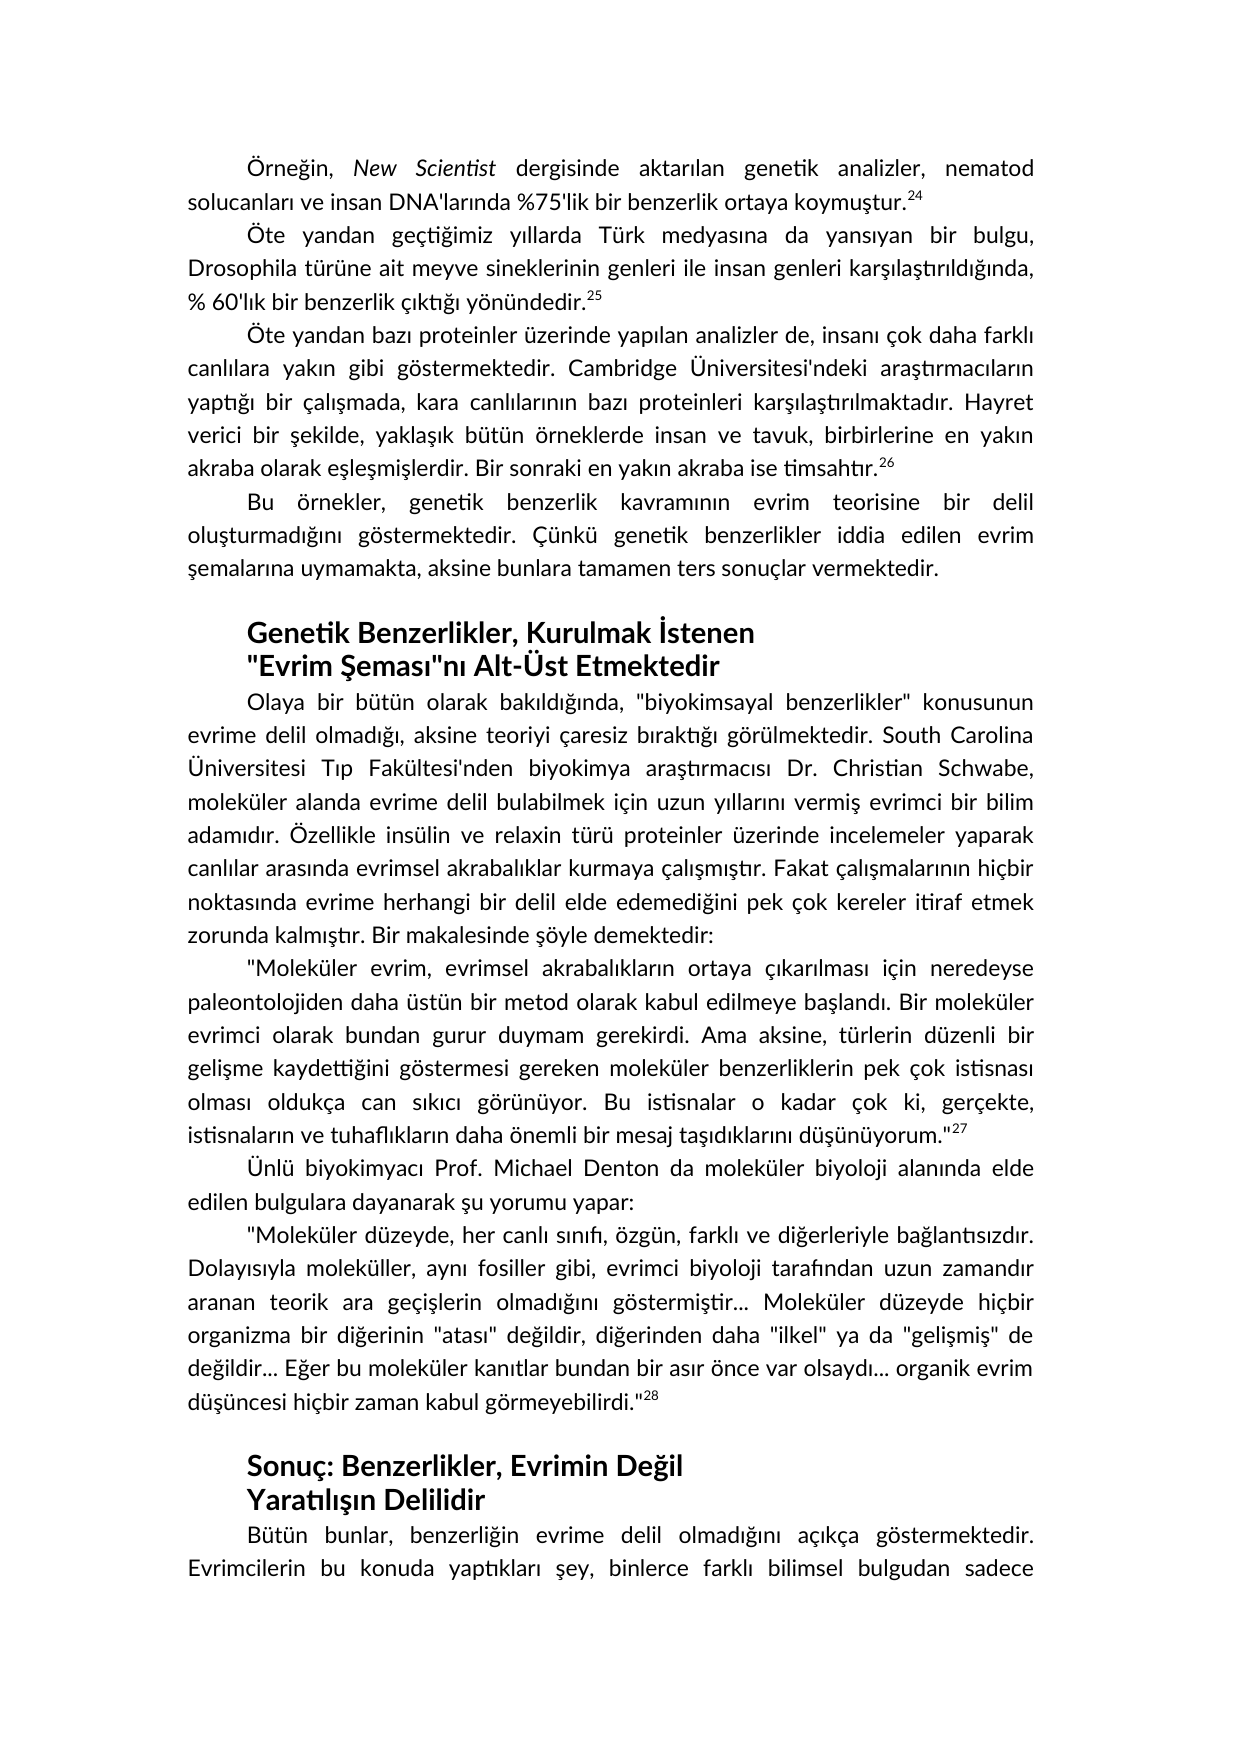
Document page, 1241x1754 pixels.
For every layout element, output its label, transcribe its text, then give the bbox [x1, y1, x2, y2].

text "Evrim Şeması"nı Alt-Üst Etmektedir [187, 650, 1035, 683]
text Genetik Benzerlikler, Kurulmak İstenen [187, 617, 1035, 650]
text Sonuç: Benzerlikler, Evrimin Değil [187, 1450, 1035, 1483]
text Bütün bunlar, benzerliğin evrime delil olmadığını açıkça göstermektedir. Evrimcilerin bu konuda yaptıkları şey, binlerce farklı bilimsel bulgudan sadece [187, 1517, 1035, 1583]
text Öte yandan bazı proteinler üzerinde yapılan analizler de, insanı çok daha farklı canlılara yakın gibi göstermektedir. Cambridge Üniversitesi'ndeki araştırmacıların yaptığı bir çalışmada, kara canlılarının bazı proteinleri karşılaştırılmaktadır. Hayret verici bir şekilde, yaklaşık bütün örneklerde insan ve tavuk, birbirlerine en yakın akraba olarak eşleşmişlerdir. Bir sonraki en yakın akraba ise timsahtır.26 [187, 317, 1035, 483]
text Olaya bir bütün olarak bakıldığında, "biyokimsayal benzerlikler" konusunun evrime delil olmadığı, aksine teoriyi çaresiz bıraktığı görülmektedir. South Carolina Üniversitesi Tıp Fakültesi'nden biyokimya araştırmacısı Dr. Christian Schwabe, moleküler alanda evrime delil bulabilmek için uzun yıllarını vermiş evrimci bir bilim adamıdır. Özellikle insülin ve relaxin türü proteinler üzerinde incelemeler yaparak canlılar arasında evrimsel akrabalıklar kurmaya çalışmıştır. Fakat çalışmalarının hiçbir noktasında evrime herhangi bir delil elde edemediğini pek çok kereler itiraf etmek zorunda kalmıştır. Bir makalesinde şöyle demektedir: [187, 683, 1035, 950]
text Yaratılışın Delilidir [187, 1483, 1035, 1517]
text Öte yandan geçtiğimiz yıllarda Türk medyasına da yansıyan bir bulgu, Drosophila türüne ait meyve sineklerinin genleri ile insan genleri karşılaştırıldığında, % 60'lık bir benzerlik çıktığı yönündedir.25 [187, 217, 1035, 317]
text Bu örnekler, genetik benzerlik kavramının evrim teorisine bir delil oluşturmadığını göstermektedir. Çünkü genetik benzerlikler iddia edilen evrim şemalarına uymamakta, aksine bunlara tamamen ters sonuçlar vermektedir. [187, 483, 1035, 583]
text "Moleküler evrim, evrimsel akrabalıkların ortaya çıkarılması için neredeyse paleontolojiden daha üstün bir metod olarak kabul edilmeye başlandı. Bir moleküler evrimci olarak bundan gurur duymam gerekirdi. Ama aksine, türlerin düzenli bir gelişme kaydettiğini göstermesi gereken moleküler benzerliklerin pek çok istisnası olması oldukça can sıkıcı görünüyor. Bu istisnalar o kadar çok ki, gerçekte, istisnaların ve tuhaflıkların daha önemli bir mesaj taşıdıklarını düşünüyorum."27 [187, 950, 1035, 1150]
text Örneğin, New Scientist dergisinde aktarılan genetik analizler, nematod solucanları ve insan DNA'larında %75'lik bir benzerlik ortaya koymuştur.24 [187, 150, 1035, 217]
text Ünlü biyokimyacı Prof. Michael Denton da moleküler biyoloji alanında elde edilen bulgulara dayanarak şu yorumu yapar: [187, 1150, 1035, 1217]
text "Moleküler düzeyde, her canlı sınıfı, özgün, farklı ve diğerleriyle bağlantısızdır. Dolayısıyla moleküller, aynı fosiller gibi, evrimci biyoloji tarafından uzun zamandır aranan teorik ara geçişlerin olmadığını göstermiştir... Moleküler düzeyde hiçbir organizma bir diğerinin "atası" değildir, diğerinden daha "ilkel" ya da "gelişmiş" de değildir... Eğer bu moleküler kanıtlar bundan bir asır önce var olsaydı... organik evrim düşüncesi hiçbir zaman kabul görmeyebilirdi."28 [187, 1217, 1035, 1417]
